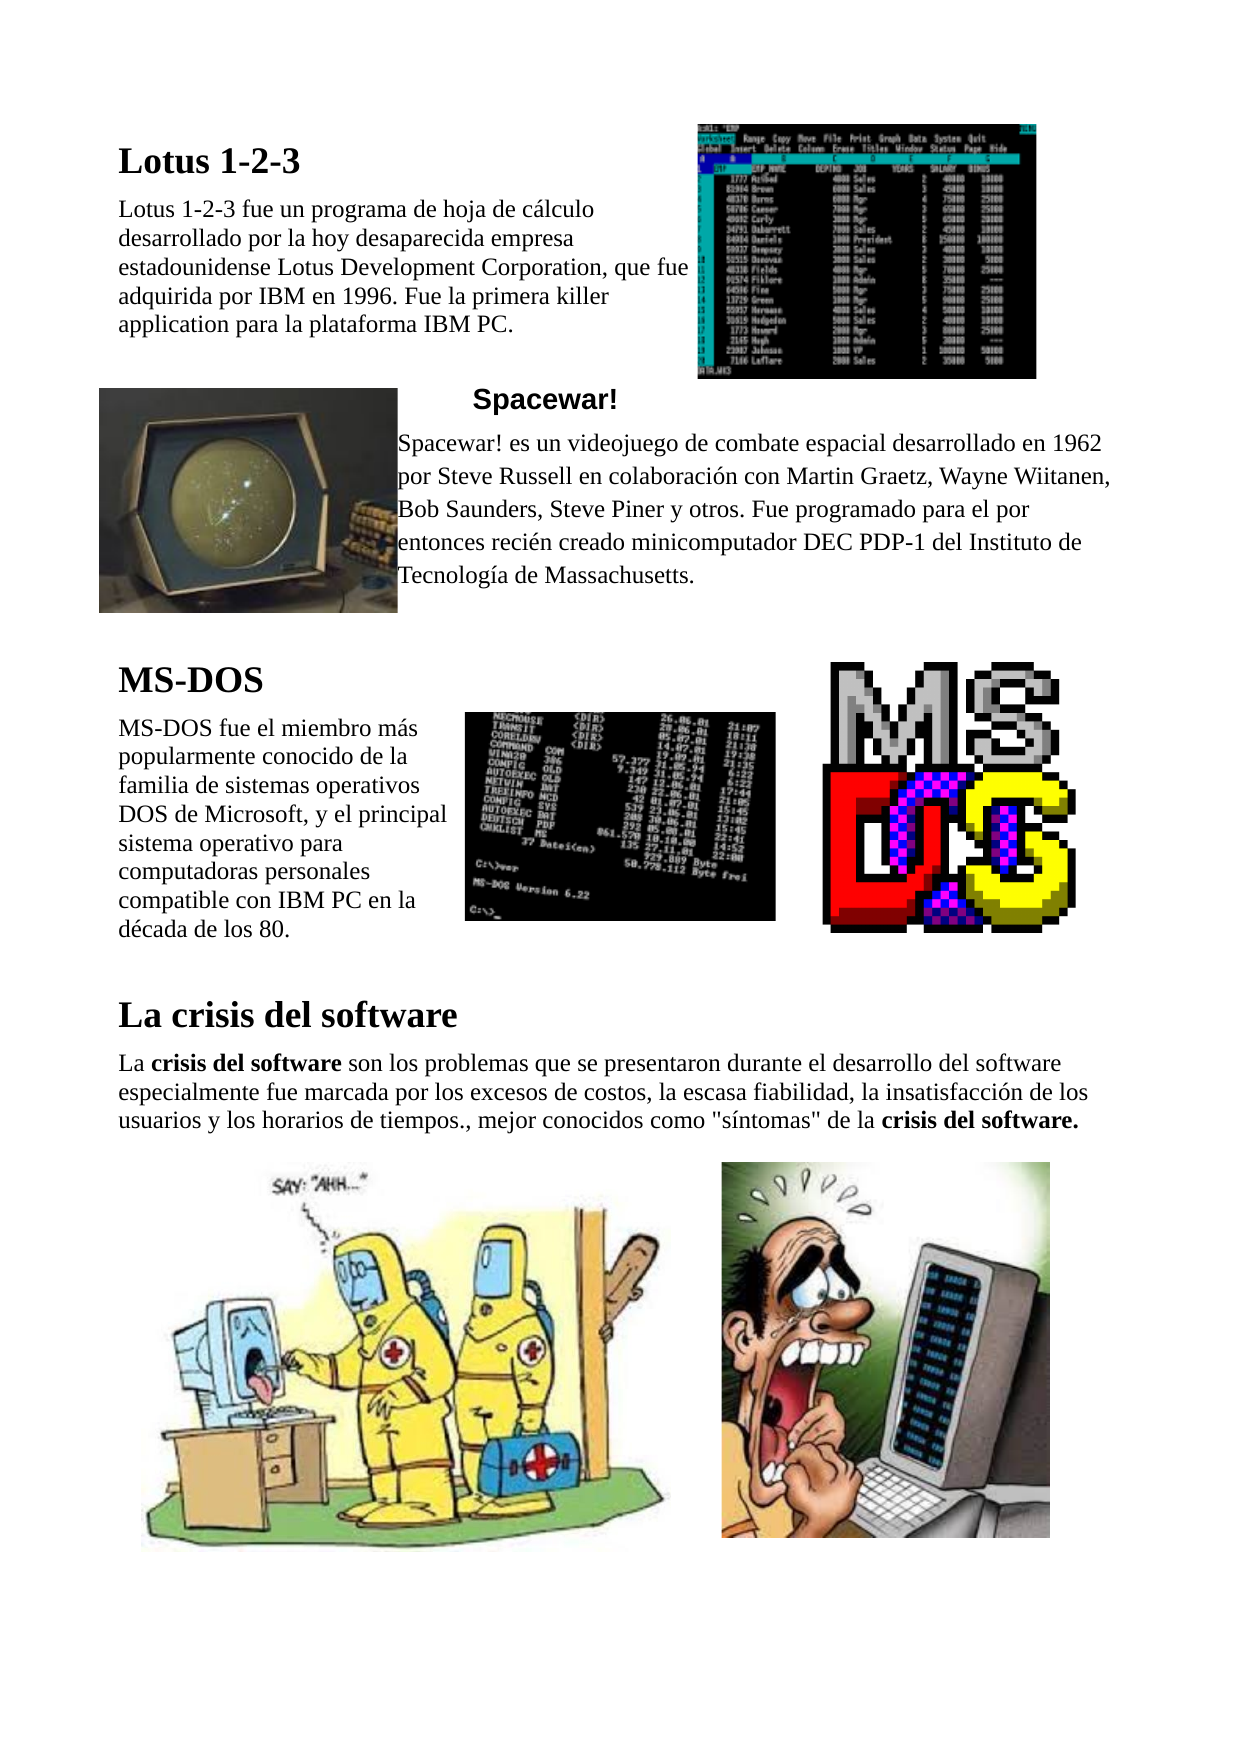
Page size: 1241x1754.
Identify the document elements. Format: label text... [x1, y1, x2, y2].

subtitle [1037, 139, 1122, 182]
text La crisis del software son los problemas que se presentaron durante el desarrollo del software especialmente fue marcada por los excesos de costos, la escasa fiabilidad, la insatisfacción de los usuarios y los horarios de tiempos., mejor conocidos como "síntomas" de la crisis del software. [118, 1048, 1122, 1134]
subtitle MS-DOS [118, 657, 1122, 700]
picture [464, 712, 776, 921]
picture [822, 662, 1076, 933]
picture [99, 388, 398, 613]
text Lotus 1-2-3 fue un programa de hoja de cálculo desarrollado por la hoy desaparecida empresa estadounidense Lotus Development Corporation, que fue adquirida por IBM en 1996. Fue la primera killer application para la plataforma IBM PC. [118, 194, 697, 338]
subtitle Lotus 1-2-3 [118, 139, 697, 182]
text MS-DOS fue el miembro más popularmente conocido de la familia de sistemas operativos DOS de Microsoft, y el principal sistema operativo para computadoras personales compatible con IBM PC en la década de los 80. [118, 713, 1122, 943]
subtitle La crisis del software [118, 992, 1122, 1035]
picture [697, 124, 1037, 379]
subtitle Spacewar! [193, 382, 1122, 415]
picture [721, 1162, 1050, 1538]
picture [141, 1162, 671, 1552]
text Spacewar! es un videojuego de combate espacial desarrollado en 1962 por Steve Russell en colaboración con Martin Graetz, Wayne Wiitanen, Bob Saunders, Steve Piner y otros. Fue programado para el por entonces recién creado minicomputador DEC PDP-1 del Instituto de Tecnología de Massachusetts. [398, 428, 1122, 588]
text [1037, 194, 1122, 338]
